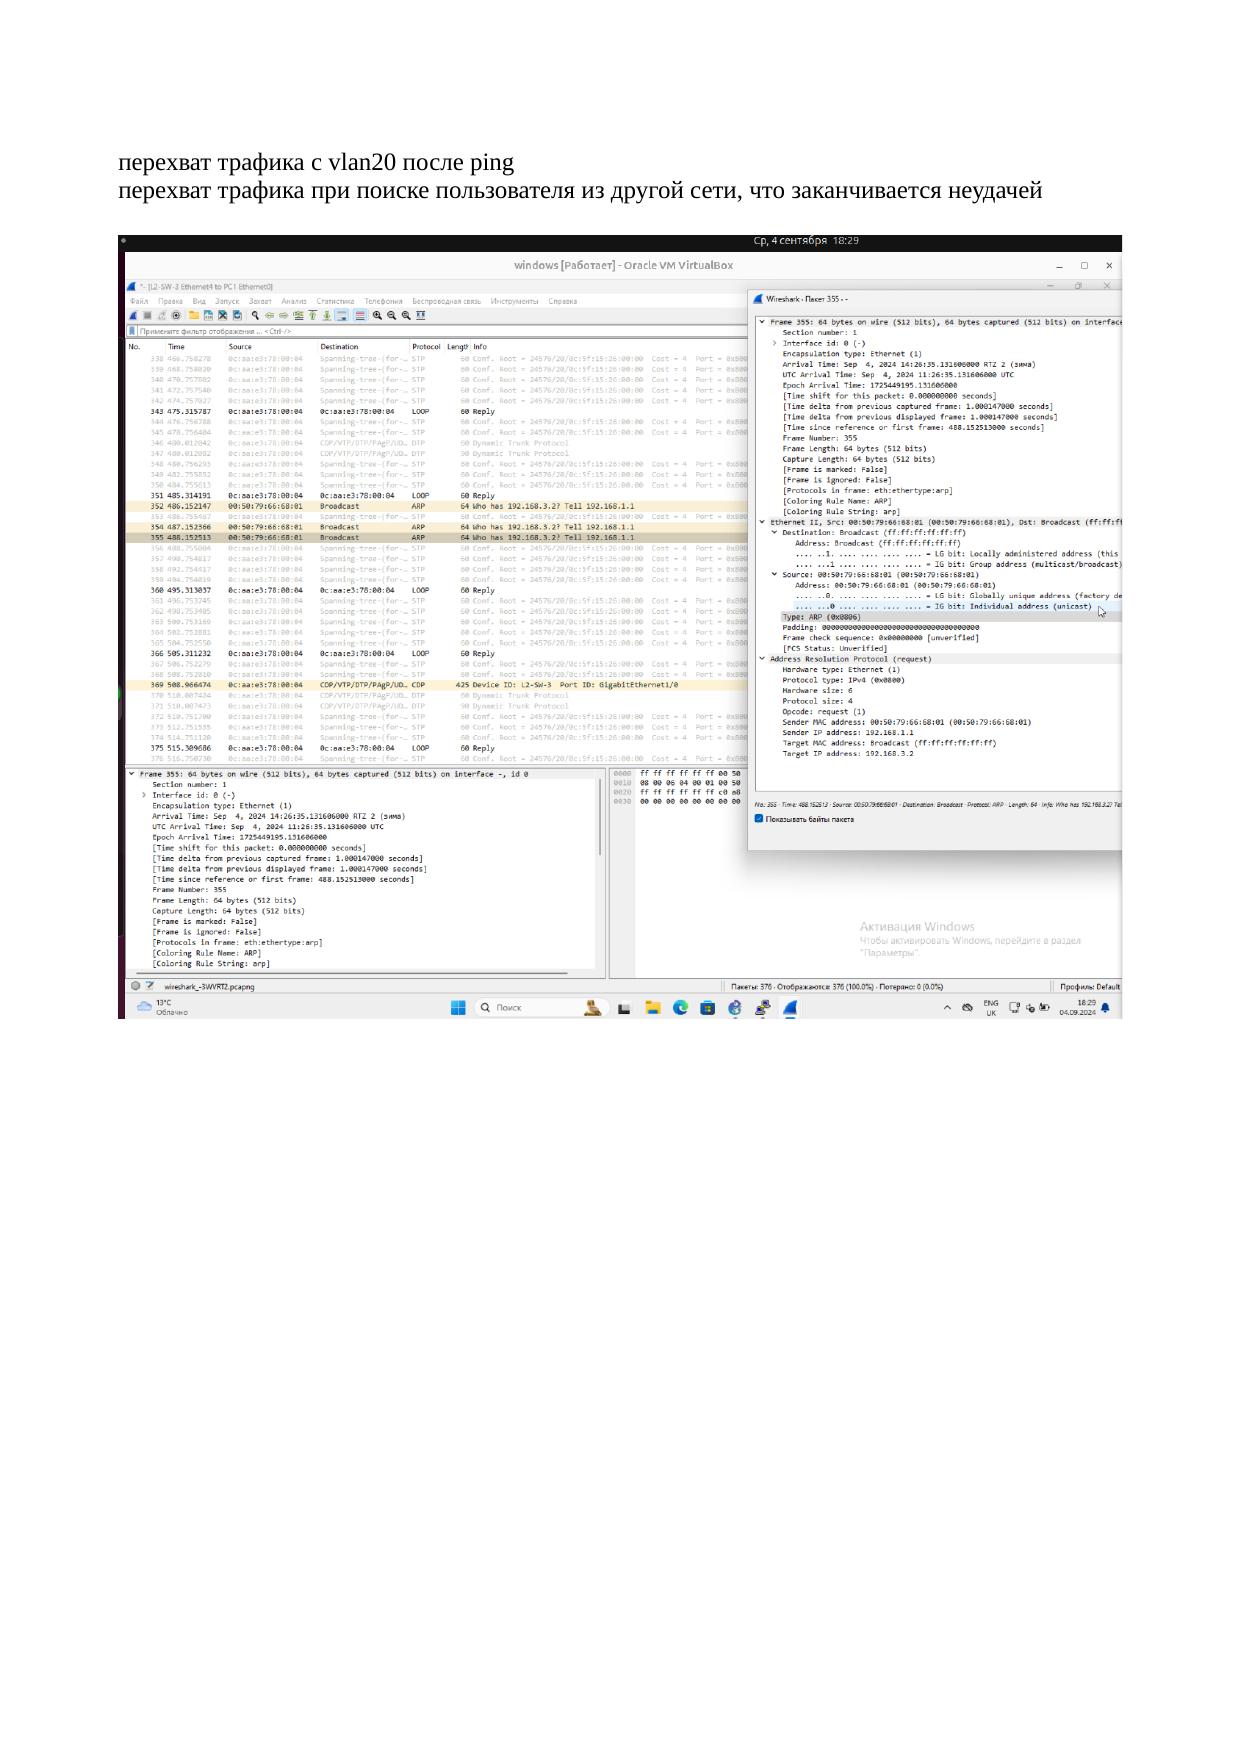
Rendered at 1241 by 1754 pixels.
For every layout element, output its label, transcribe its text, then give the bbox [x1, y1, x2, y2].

text перехват трафика с vlan20 после ping [118, 147, 1122, 176]
picture [118, 235, 1123, 1019]
text перехват трафика при поиске пользователя из другой сети, что заканчивается неудачей [118, 176, 1122, 204]
